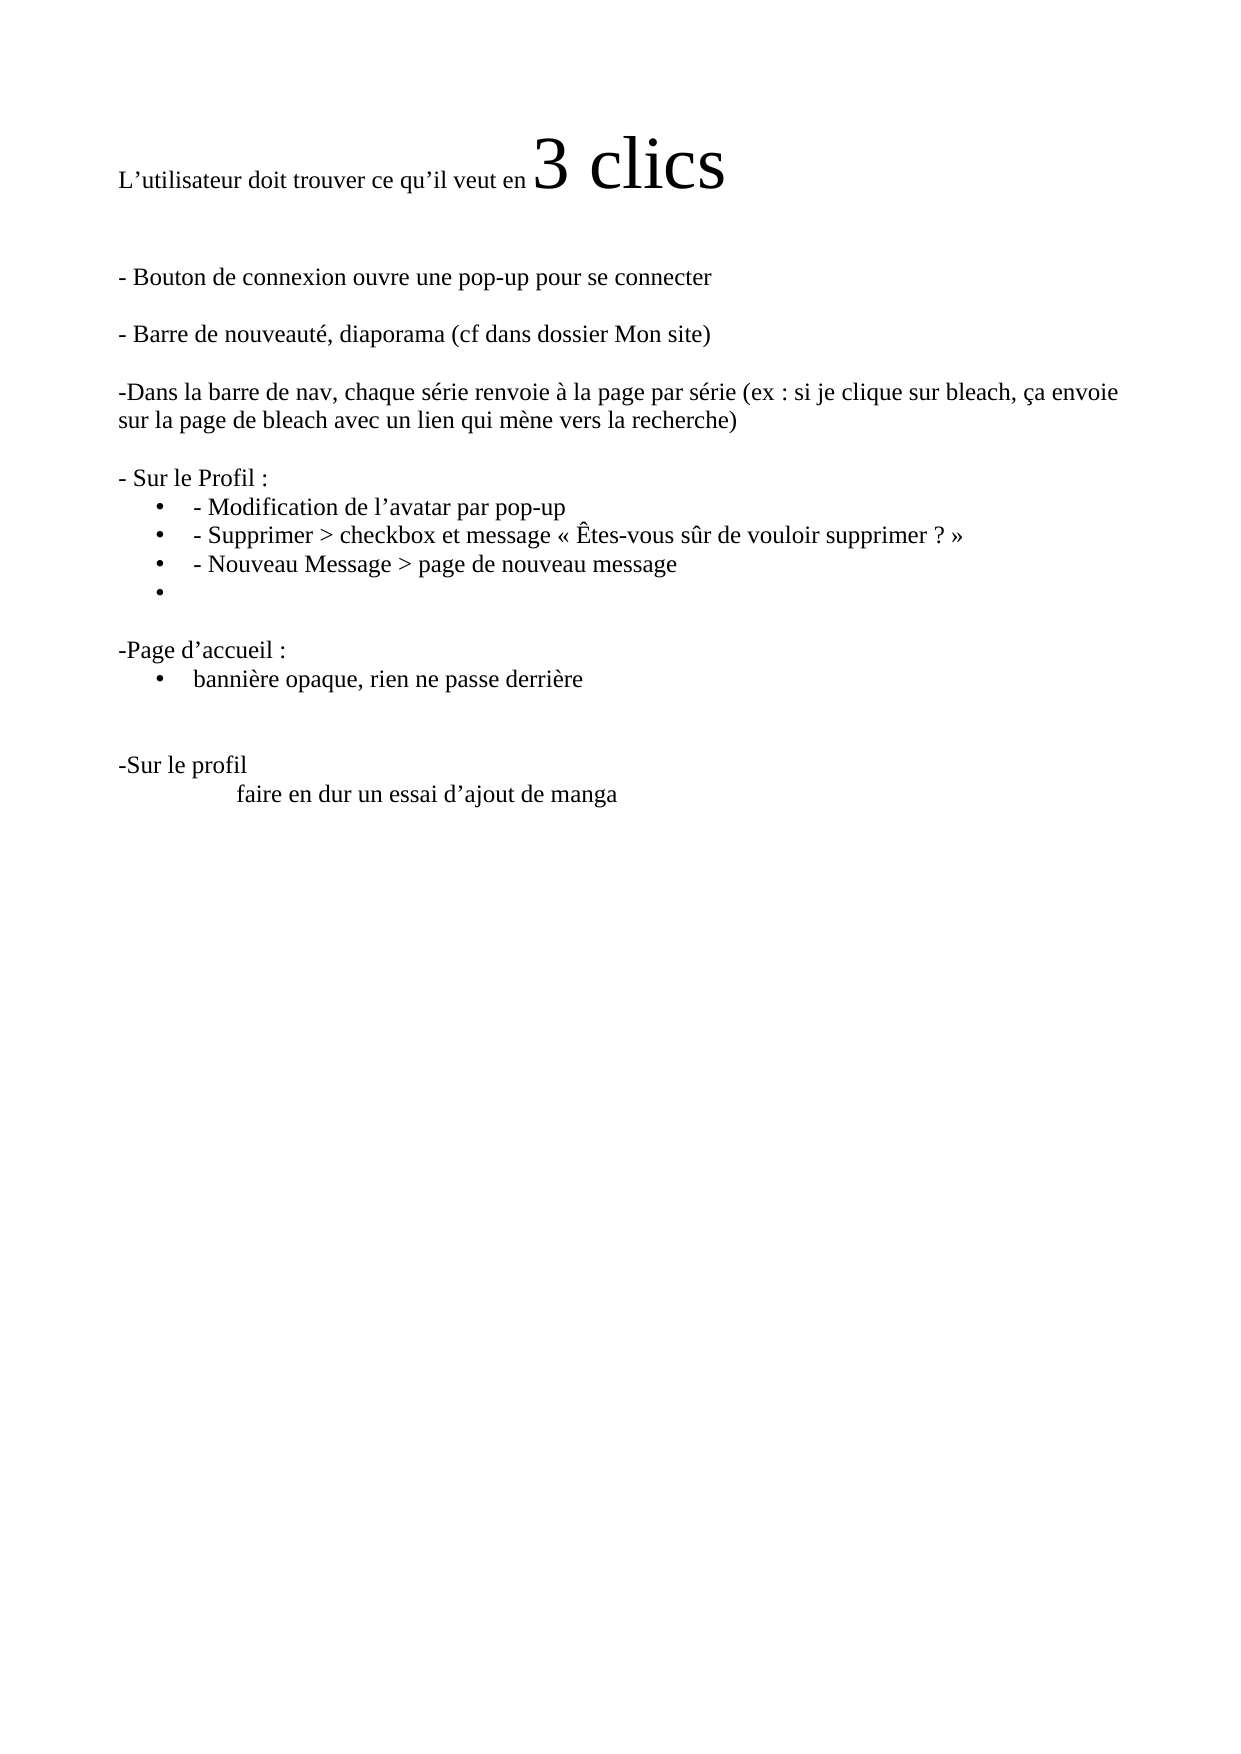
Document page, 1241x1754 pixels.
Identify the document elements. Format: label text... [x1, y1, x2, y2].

list - Nouveau Message > page de nouveau message [156, 549, 1122, 578]
text - Bouton de connexion ouvre une pop-up pour se connecter [118, 262, 1122, 291]
list - Supprimer > checkbox et message « Êtes-vous sûr de vouloir supprimer ? » [156, 521, 1122, 549]
text L’utilisateur doit trouver ce qu’il veut en 3 clics [118, 118, 1122, 204]
text - Sur le Profil : [118, 463, 1122, 492]
list - Modification de l’avatar par pop-up [156, 492, 1122, 521]
text -Dans la barre de nav, chaque série renvoie à la page par série (ex : si je clique sur bleach, ça envoie sur la page de bleach avec un lien qui mène vers la recherche) [118, 377, 1122, 434]
text faire en dur un essai d’ajout de manga [118, 779, 1122, 808]
text -Sur le profil [118, 751, 1122, 779]
text - Barre de nouveauté, diaporama (cf dans dossier Mon site) [118, 319, 1122, 348]
text -Page d’accueil : [118, 636, 1122, 664]
list bannière opaque, rien ne passe derrière [156, 664, 1122, 693]
